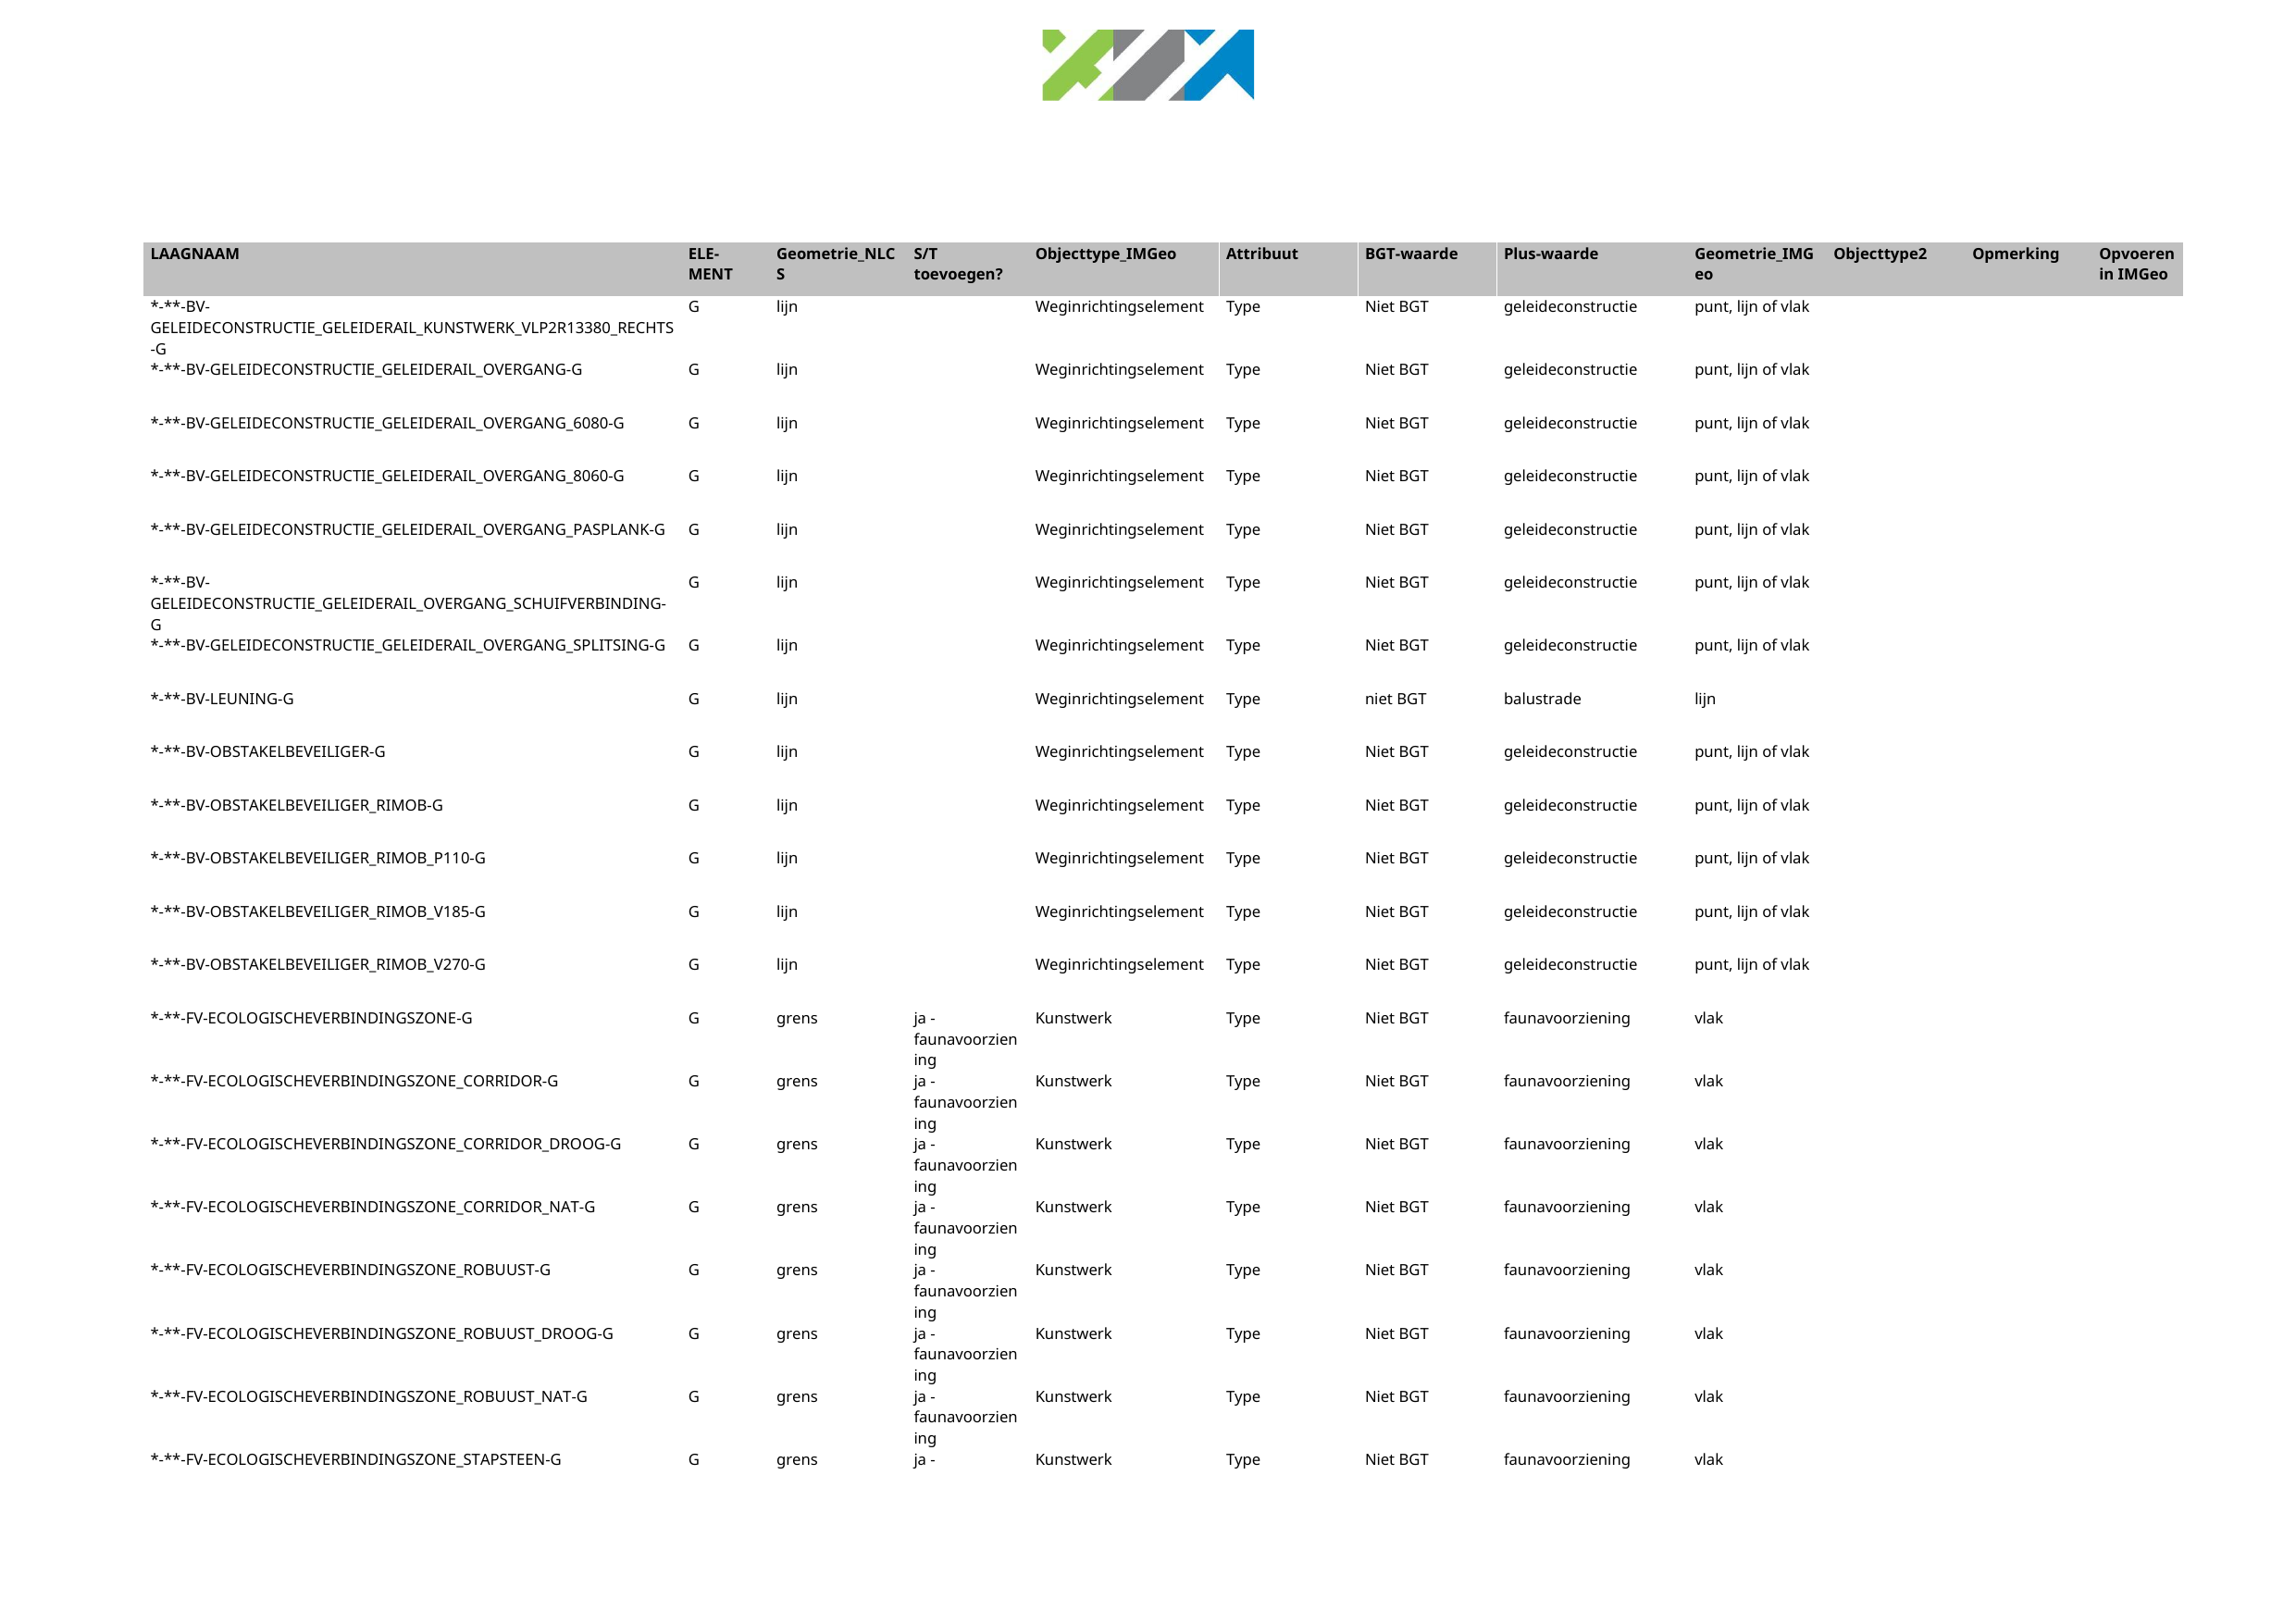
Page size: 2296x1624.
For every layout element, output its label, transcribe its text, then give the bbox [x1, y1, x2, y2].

table_cell grens [770, 1071, 907, 1134]
table_cell [1827, 1322, 1966, 1385]
table_cell lijn [770, 465, 907, 518]
table_cell ja [907, 1448, 1028, 1486]
table_cell Kunstwerk [1028, 1259, 1219, 1322]
table_cell faunavoorziening [1497, 1259, 1688, 1322]
table_cell lijn [770, 359, 907, 412]
table_cell *-**-BV-OBSTAKELBEVEILIGER-G [143, 741, 681, 794]
table_cell Kunstwerk [1028, 1134, 1219, 1196]
table_cell [2092, 1008, 2183, 1071]
table_cell [2092, 1071, 2183, 1134]
table_cell G [681, 1196, 770, 1259]
table_cell Type [1220, 1196, 1358, 1259]
table_cell geleideconstructie [1497, 795, 1688, 848]
table_cell [2092, 741, 2183, 794]
table_header ELE-MENT [681, 242, 770, 296]
table_cell [1966, 901, 2092, 954]
table_cell [1827, 795, 1966, 848]
table_cell [2092, 795, 2183, 848]
table_cell vlak [1688, 1448, 1827, 1486]
table_cell [2092, 572, 2183, 635]
table_cell Niet BGT [1359, 1259, 1496, 1322]
table_cell *-**-BV-LEUNING-G [143, 688, 681, 741]
table_cell [1966, 688, 2092, 741]
table_cell [1966, 954, 2092, 1007]
table_cell [1827, 1071, 1966, 1134]
table_cell Niet BGT [1359, 1385, 1496, 1448]
table_cell geleideconstructie [1497, 412, 1688, 465]
table_cell faunavoorziening [1497, 1448, 1688, 1486]
table_cell [1827, 359, 1966, 412]
table_cell [2092, 1134, 2183, 1196]
table_cell Niet BGT [1359, 412, 1496, 465]
table_cell grens [770, 1259, 907, 1322]
table_cell [907, 359, 1028, 412]
table_cell [1827, 954, 1966, 1007]
table_cell G [681, 1008, 770, 1071]
table_cell punt, lijn of vlak [1688, 848, 1827, 900]
table_cell lijn [770, 954, 907, 1007]
table_cell [1827, 412, 1966, 465]
table_cell Weginrichtingselement [1028, 572, 1219, 635]
table_header Geometrie_IMGeo [1688, 242, 1827, 296]
table_cell geleideconstructie [1497, 954, 1688, 1007]
table_cell Niet BGT [1359, 1071, 1496, 1134]
table_cell [907, 954, 1028, 1007]
table_cell Niet BGT [1359, 1134, 1496, 1196]
table_cell geleideconstructie [1497, 572, 1688, 635]
table_header Attribuut [1220, 242, 1358, 296]
table_cell ja - faunavoorziening [907, 1196, 1028, 1259]
table_cell grens [770, 1134, 907, 1196]
table_cell [2092, 688, 2183, 741]
table_cell lijn [770, 572, 907, 635]
table_cell vlak [1688, 1134, 1827, 1196]
table_cell [1827, 1008, 1966, 1071]
table_cell [1966, 795, 2092, 848]
table_cell [1966, 1259, 2092, 1322]
table_cell [1966, 296, 2092, 359]
table_cell punt, lijn of vlak [1688, 412, 1827, 465]
table_cell [1827, 1134, 1966, 1196]
table_cell G [681, 688, 770, 741]
table_cell punt, lijn of vlak [1688, 518, 1827, 572]
table_cell [1966, 1385, 2092, 1448]
table_cell faunavoorziening [1497, 1385, 1688, 1448]
table_header Plus-waarde [1497, 242, 1688, 296]
table_cell Niet BGT [1359, 1008, 1496, 1071]
table_cell [907, 572, 1028, 635]
table_cell [2092, 635, 2183, 688]
table_cell faunavoorziening [1497, 1196, 1688, 1259]
table_header S/T toevoegen? [907, 242, 1028, 296]
table_cell G [681, 1448, 770, 1486]
table_cell *-**-BV-GELEIDECONSTRUCTIE_GELEIDERAIL_OVERGANG_SCHUIFVERBINDING-G [143, 572, 681, 635]
table_cell Niet BGT [1359, 954, 1496, 1007]
table_cell Type [1220, 572, 1358, 635]
table_cell G [681, 848, 770, 900]
table_cell [2092, 1385, 2183, 1448]
table_cell Type [1220, 518, 1358, 572]
table_cell Type [1220, 1259, 1358, 1322]
table_cell grens [770, 1196, 907, 1259]
table_cell faunavoorziening [1497, 1322, 1688, 1385]
table_cell Weginrichtingselement [1028, 901, 1219, 954]
table_cell vlak [1688, 1196, 1827, 1259]
table_cell G [681, 795, 770, 848]
table_cell [1966, 518, 2092, 572]
table_cell punt, lijn of vlak [1688, 572, 1827, 635]
table_cell [1966, 1196, 2092, 1259]
table_cell G [681, 412, 770, 465]
table_cell Weginrichtingselement [1028, 954, 1219, 1007]
table_cell [2092, 901, 2183, 954]
table_cell G [681, 572, 770, 635]
table_cell [1966, 741, 2092, 794]
table_cell [1966, 635, 2092, 688]
table_cell Niet BGT [1359, 848, 1496, 900]
table_header Geometrie_NLCS [770, 242, 907, 296]
table_cell faunavoorziening [1497, 1008, 1688, 1071]
table_cell [2092, 954, 2183, 1007]
table_cell Weginrichtingselement [1028, 465, 1219, 518]
table_cell Kunstwerk [1028, 1071, 1219, 1134]
table_cell balustrade [1497, 688, 1688, 741]
table_cell [1966, 359, 2092, 412]
table_cell Kunstwerk [1028, 1196, 1219, 1259]
table_cell Kunstwerk [1028, 1448, 1219, 1486]
table_cell G [681, 518, 770, 572]
table_cell Type [1220, 954, 1358, 1007]
table_cell G [681, 954, 770, 1007]
table_header Opvoeren in IMGeo [2092, 242, 2183, 296]
table_cell vlak [1688, 1259, 1827, 1322]
table_cell Weginrichtingselement [1028, 635, 1219, 688]
table_cell Weginrichtingselement [1028, 296, 1219, 359]
table_cell [907, 635, 1028, 688]
table_cell grens [770, 1322, 907, 1385]
table_cell Niet BGT [1359, 635, 1496, 688]
table_cell *-**-FV-ECOLOGISCHEVERBINDINGSZONE_STAPSTEEN-G [143, 1448, 681, 1486]
table_cell *-**-FV-ECOLOGISCHEVERBINDINGSZONE_ROBUUST_DROOG-G [143, 1322, 681, 1385]
table_cell Type [1220, 412, 1358, 465]
table_cell lijn [770, 518, 907, 572]
table_cell *-**-BV-OBSTAKELBEVEILIGER_RIMOB_V270-G [143, 954, 681, 1007]
table_cell Niet BGT [1359, 465, 1496, 518]
table_cell [1966, 1008, 2092, 1071]
table_cell punt, lijn of vlak [1688, 359, 1827, 412]
table_cell geleideconstructie [1497, 848, 1688, 900]
table_cell lijn [770, 412, 907, 465]
table_cell vlak [1688, 1322, 1827, 1385]
table_cell [1966, 572, 2092, 635]
table_cell [1966, 848, 2092, 900]
table_cell Type [1220, 296, 1358, 359]
table_cell [907, 795, 1028, 848]
table_cell [1827, 296, 1966, 359]
table_cell *-**-BV-GELEIDECONSTRUCTIE_GELEIDERAIL_OVERGANG_8060-G [143, 465, 681, 518]
table_cell [2092, 1322, 2183, 1385]
table_cell *-**-BV-GELEIDECONSTRUCTIE_GELEIDERAIL_OVERGANG-G [143, 359, 681, 412]
table_cell [2092, 412, 2183, 465]
table_cell lijn [770, 296, 907, 359]
table_cell Niet BGT [1359, 572, 1496, 635]
table_cell *-**-FV-ECOLOGISCHEVERBINDINGSZONE_CORRIDOR_NAT-G [143, 1196, 681, 1259]
table_cell [907, 465, 1028, 518]
table_cell punt, lijn of vlak [1688, 465, 1827, 518]
table_cell *-**-BV-GELEIDECONSTRUCTIE_GELEIDERAIL_KUNSTWERK_VLP2R13380_RECHTS-G [143, 296, 681, 359]
table_cell [907, 296, 1028, 359]
table_cell [1966, 1134, 2092, 1196]
table_cell *-**-BV-GELEIDECONSTRUCTIE_GELEIDERAIL_OVERGANG_SPLITSING-G [143, 635, 681, 688]
table_cell [2092, 296, 2183, 359]
table_cell [907, 741, 1028, 794]
table_cell Type [1220, 741, 1358, 794]
table_cell G [681, 1385, 770, 1448]
table_cell grens [770, 1385, 907, 1448]
table_cell G [681, 1322, 770, 1385]
table_cell *-**-FV-ECOLOGISCHEVERBINDINGSZONE_ROBUUST-G [143, 1259, 681, 1322]
table_cell *-**-BV-GELEIDECONSTRUCTIE_GELEIDERAIL_OVERGANG_PASPLANK-G [143, 518, 681, 572]
table_cell [1966, 412, 2092, 465]
table_cell [907, 412, 1028, 465]
table_cell geleideconstructie [1497, 901, 1688, 954]
table_cell [1827, 572, 1966, 635]
table_cell Type [1220, 795, 1358, 848]
table_cell Niet BGT [1359, 901, 1496, 954]
table_cell [1827, 901, 1966, 954]
table_cell [1827, 1448, 1966, 1486]
table_cell lijn [770, 688, 907, 741]
table_cell *-**-FV-ECOLOGISCHEVERBINDINGSZONE_ROBUUST_NAT-G [143, 1385, 681, 1448]
table_cell Weginrichtingselement [1028, 412, 1219, 465]
table_cell punt, lijn of vlak [1688, 741, 1827, 794]
table_cell Type [1220, 1448, 1358, 1486]
table_cell Kunstwerk [1028, 1385, 1219, 1448]
table_cell Type [1220, 688, 1358, 741]
table_cell [1827, 1259, 1966, 1322]
table_cell Niet BGT [1359, 296, 1496, 359]
table_cell G [681, 741, 770, 794]
table_cell Weginrichtingselement [1028, 848, 1219, 900]
table_cell lijn [770, 635, 907, 688]
table_header Opmerking [1966, 242, 2092, 296]
table_cell Niet BGT [1359, 359, 1496, 412]
table_cell [1966, 1071, 2092, 1134]
table_cell G [681, 901, 770, 954]
table_cell ja - faunavoorziening [907, 1259, 1028, 1322]
table_cell [907, 688, 1028, 741]
table_cell Weginrichtingselement [1028, 795, 1219, 848]
table_cell ja - faunavoorziening [907, 1322, 1028, 1385]
table_cell lijn [770, 795, 907, 848]
table_cell Weginrichtingselement [1028, 518, 1219, 572]
table_cell ja - faunavoorziening [907, 1008, 1028, 1071]
table_cell *-**-FV-ECOLOGISCHEVERBINDINGSZONE_CORRIDOR_DROOG-G [143, 1134, 681, 1196]
table_cell punt, lijn of vlak [1688, 635, 1827, 688]
table_cell [2092, 1448, 2183, 1486]
table_cell G [681, 359, 770, 412]
table_cell vlak [1688, 1385, 1827, 1448]
table_cell G [681, 1071, 770, 1134]
table_cell *-**-BV-OBSTAKELBEVEILIGER_RIMOB_P110-G [143, 848, 681, 900]
table_cell [907, 848, 1028, 900]
table_cell Kunstwerk [1028, 1008, 1219, 1071]
table_cell faunavoorziening [1497, 1134, 1688, 1196]
table_header BGT-waarde [1359, 242, 1496, 296]
table_cell ja - faunavoorziening [907, 1134, 1028, 1196]
table_cell *-**-FV-ECOLOGISCHEVERBINDINGSZONE-G [143, 1008, 681, 1071]
table_cell geleideconstructie [1497, 741, 1688, 794]
table_cell geleideconstructie [1497, 359, 1688, 412]
table_cell Weginrichtingselement [1028, 741, 1219, 794]
table_cell Type [1220, 465, 1358, 518]
table_cell vlak [1688, 1071, 1827, 1134]
table_cell [1827, 518, 1966, 572]
table_cell *-**-FV-ECOLOGISCHEVERBINDINGSZONE_CORRIDOR-G [143, 1071, 681, 1134]
table_header Objecttype_IMGeo [1028, 242, 1219, 296]
table_cell [2092, 1259, 2183, 1322]
table_header Objecttype2 [1827, 242, 1966, 296]
table_cell [1966, 465, 2092, 518]
table_cell [1827, 465, 1966, 518]
table_cell punt, lijn of vlak [1688, 901, 1827, 954]
table_cell grens [770, 1448, 907, 1486]
table_cell Niet BGT [1359, 741, 1496, 794]
table_cell Type [1220, 848, 1358, 900]
table_cell [907, 518, 1028, 572]
table_cell Weginrichtingselement [1028, 359, 1219, 412]
table_cell G [681, 1134, 770, 1196]
table_cell [2092, 359, 2183, 412]
table_cell lijn [1688, 688, 1827, 741]
table_cell grens [770, 1008, 907, 1071]
table_cell [1827, 741, 1966, 794]
table_cell *-**-BV-GELEIDECONSTRUCTIE_GELEIDERAIL_OVERGANG_6080-G [143, 412, 681, 465]
table_cell [2092, 1196, 2183, 1259]
table_cell [1827, 688, 1966, 741]
table_cell *-**-BV-OBSTAKELBEVEILIGER_RIMOB_V185-G [143, 901, 681, 954]
table_cell punt, lijn of vlak [1688, 296, 1827, 359]
table_cell [1827, 1196, 1966, 1259]
table_cell punt, lijn of vlak [1688, 954, 1827, 1007]
table_cell lijn [770, 901, 907, 954]
table_cell punt, lijn of vlak [1688, 795, 1827, 848]
table_cell Niet BGT [1359, 1196, 1496, 1259]
table_cell G [681, 635, 770, 688]
table_cell ja - faunavoorziening [907, 1071, 1028, 1134]
table_cell Type [1220, 1385, 1358, 1448]
table_cell [2092, 465, 2183, 518]
table_cell geleideconstructie [1497, 518, 1688, 572]
table_cell [2092, 848, 2183, 900]
table_cell Weginrichtingselement [1028, 688, 1219, 741]
table_cell Type [1220, 1322, 1358, 1385]
table_cell Type [1220, 1134, 1358, 1196]
table_cell geleideconstructie [1497, 465, 1688, 518]
table_cell Type [1220, 901, 1358, 954]
table_cell [1827, 635, 1966, 688]
table_cell Niet BGT [1359, 1322, 1496, 1385]
table_cell vlak [1688, 1008, 1827, 1071]
table_cell [2092, 518, 2183, 572]
table_cell Niet BGT [1359, 795, 1496, 848]
table_cell [1827, 1385, 1966, 1448]
table_cell [1966, 1448, 2092, 1486]
table_cell lijn [770, 741, 907, 794]
table_cell G [681, 296, 770, 359]
table_cell Type [1220, 359, 1358, 412]
table_cell geleideconstructie [1497, 635, 1688, 688]
table_cell Type [1220, 635, 1358, 688]
table_cell ja - faunavoorziening [907, 1385, 1028, 1448]
table_cell [907, 901, 1028, 954]
table_header LAAGNAAM [143, 242, 681, 296]
table_cell geleideconstructie [1497, 296, 1688, 359]
table_cell Type [1220, 1071, 1358, 1134]
table_cell lijn [770, 848, 907, 900]
table_cell niet BGT [1359, 688, 1496, 741]
table_cell G [681, 465, 770, 518]
table_cell *-**-BV-OBSTAKELBEVEILIGER_RIMOB-G [143, 795, 681, 848]
table_cell Kunstwerk [1028, 1322, 1219, 1385]
table_cell faunavoorziening [1497, 1071, 1688, 1134]
table_cell G [681, 1259, 770, 1322]
table_cell [1966, 1322, 2092, 1385]
table_cell Niet BGT [1359, 1448, 1496, 1486]
table_cell [1827, 848, 1966, 900]
table_cell Niet BGT [1359, 518, 1496, 572]
table_cell Type [1220, 1008, 1358, 1071]
